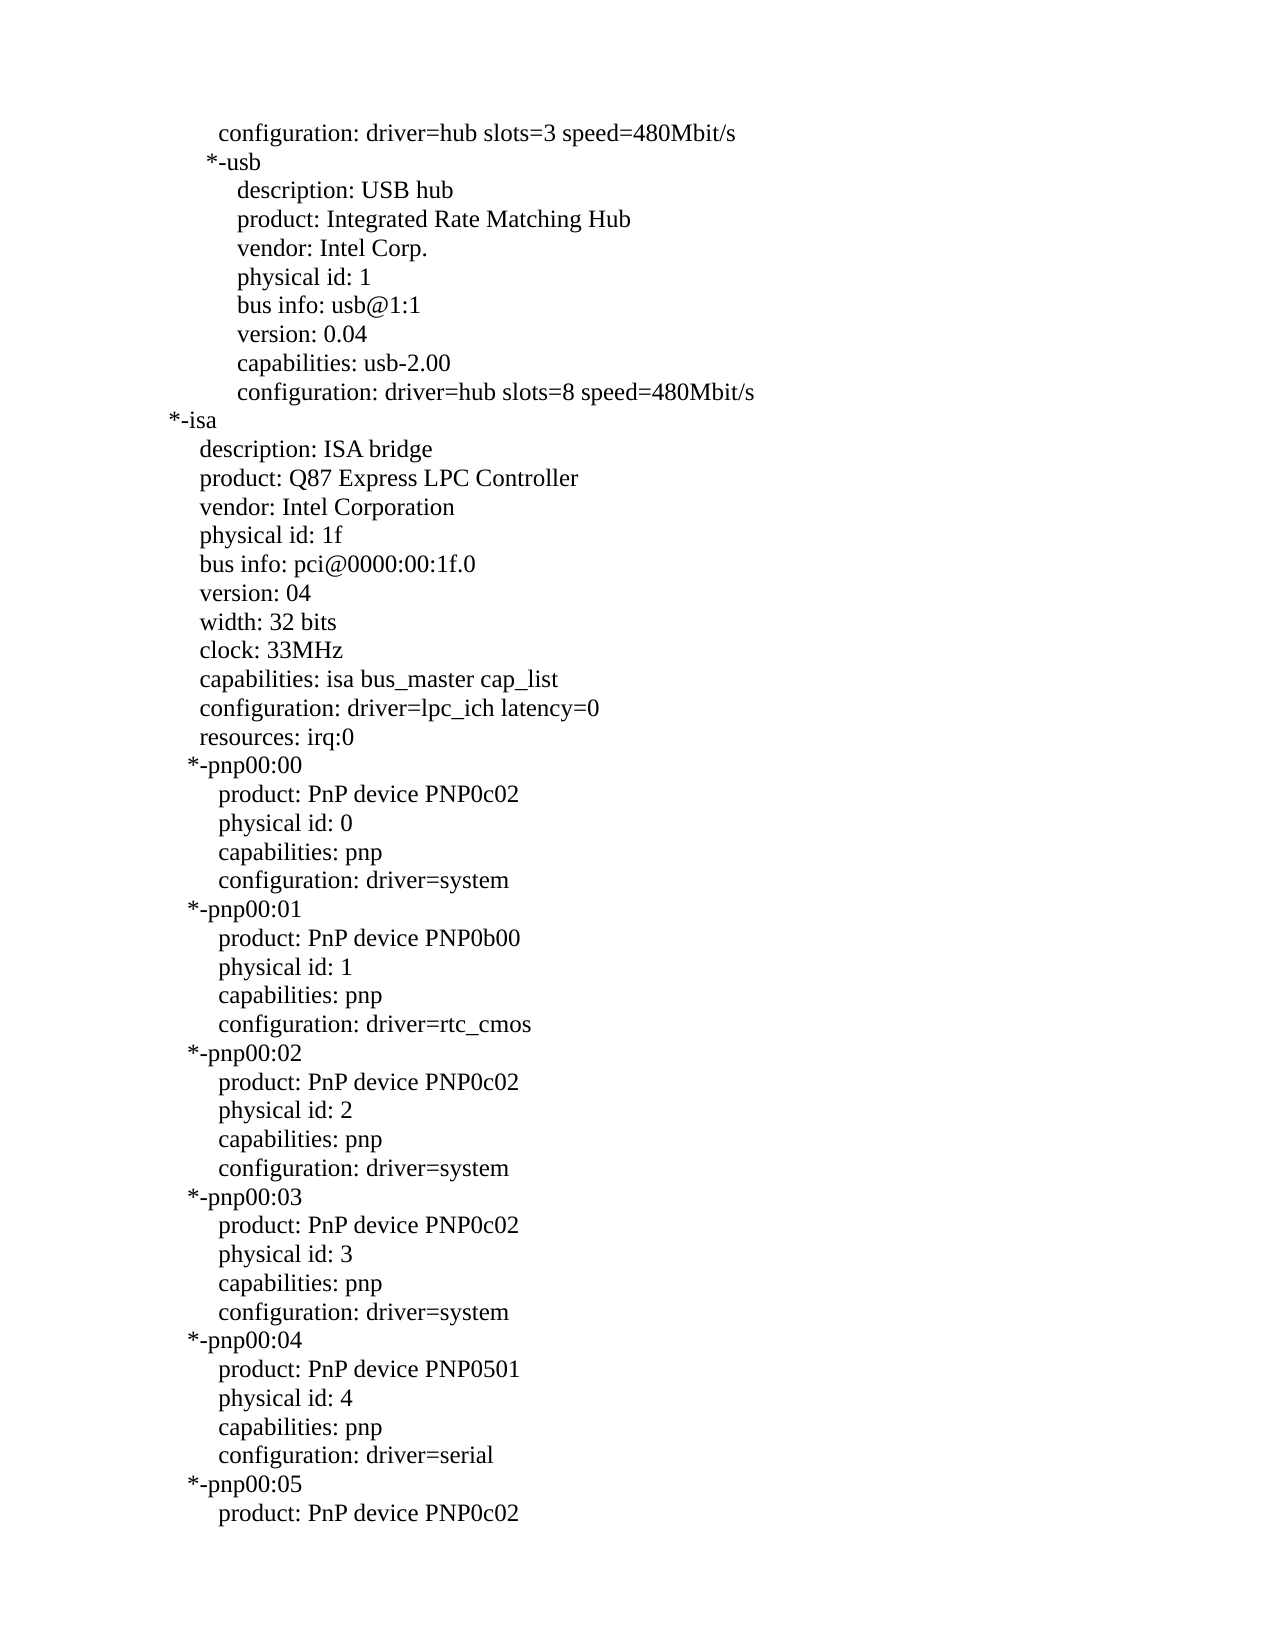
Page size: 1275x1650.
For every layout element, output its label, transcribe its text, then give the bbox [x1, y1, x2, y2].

text resources: irq:0 [118, 722, 1157, 751]
text *-pnp00:03 [118, 1182, 1157, 1211]
text physical id: 3 [118, 1239, 1157, 1268]
text configuration: driver=hub slots=8 speed=480Mbit/s [118, 377, 1157, 406]
text vendor: Intel Corp. [118, 233, 1157, 262]
text capabilities: isa bus_master cap_list [118, 664, 1157, 693]
text capabilities: pnp [118, 1412, 1157, 1441]
text *-usb [118, 147, 1157, 176]
text product: Integrated Rate Matching Hub [118, 204, 1157, 233]
text description: USB hub [118, 176, 1157, 204]
text product: PnP device PNP0b00 [118, 923, 1157, 952]
text product: PnP device PNP0c02 [118, 1067, 1157, 1096]
text clock: 33MHz [118, 636, 1157, 664]
text product: PnP device PNP0c02 [118, 779, 1157, 808]
text *-isa [118, 406, 1157, 434]
text capabilities: pnp [118, 837, 1157, 866]
text physical id: 1 [118, 262, 1157, 291]
text physical id: 0 [118, 808, 1157, 837]
text product: PnP device PNP0501 [118, 1354, 1157, 1383]
text *-pnp00:01 [118, 894, 1157, 923]
text physical id: 4 [118, 1383, 1157, 1412]
text capabilities: pnp [118, 981, 1157, 1009]
text version: 04 [118, 578, 1157, 607]
text *-pnp00:04 [118, 1326, 1157, 1354]
text vendor: Intel Corporation [118, 492, 1157, 521]
text bus info: pci@0000:00:1f.0 [118, 549, 1157, 578]
text version: 0.04 [118, 319, 1157, 348]
text configuration: driver=hub slots=3 speed=480Mbit/s [118, 118, 1157, 147]
text capabilities: pnp [118, 1268, 1157, 1297]
text product: PnP device PNP0c02 [118, 1211, 1157, 1239]
text product: PnP device PNP0c02 [118, 1498, 1157, 1527]
text bus info: usb@1:1 [118, 291, 1157, 319]
text capabilities: pnp [118, 1124, 1157, 1153]
text configuration: driver=system [118, 1297, 1157, 1326]
text configuration: driver=rtc_cmos [118, 1009, 1157, 1038]
text width: 32 bits [118, 607, 1157, 636]
text configuration: driver=system [118, 866, 1157, 894]
text physical id: 1f [118, 521, 1157, 549]
text *-pnp00:05 [118, 1469, 1157, 1498]
text capabilities: usb-2.00 [118, 348, 1157, 377]
text configuration: driver=lpc_ich latency=0 [118, 693, 1157, 722]
text physical id: 2 [118, 1096, 1157, 1124]
text physical id: 1 [118, 952, 1157, 981]
text configuration: driver=serial [118, 1441, 1157, 1469]
text product: Q87 Express LPC Controller [118, 463, 1157, 492]
text configuration: driver=system [118, 1153, 1157, 1182]
text *-pnp00:00 [118, 751, 1157, 779]
text *-pnp00:02 [118, 1038, 1157, 1067]
text description: ISA bridge [118, 434, 1157, 463]
